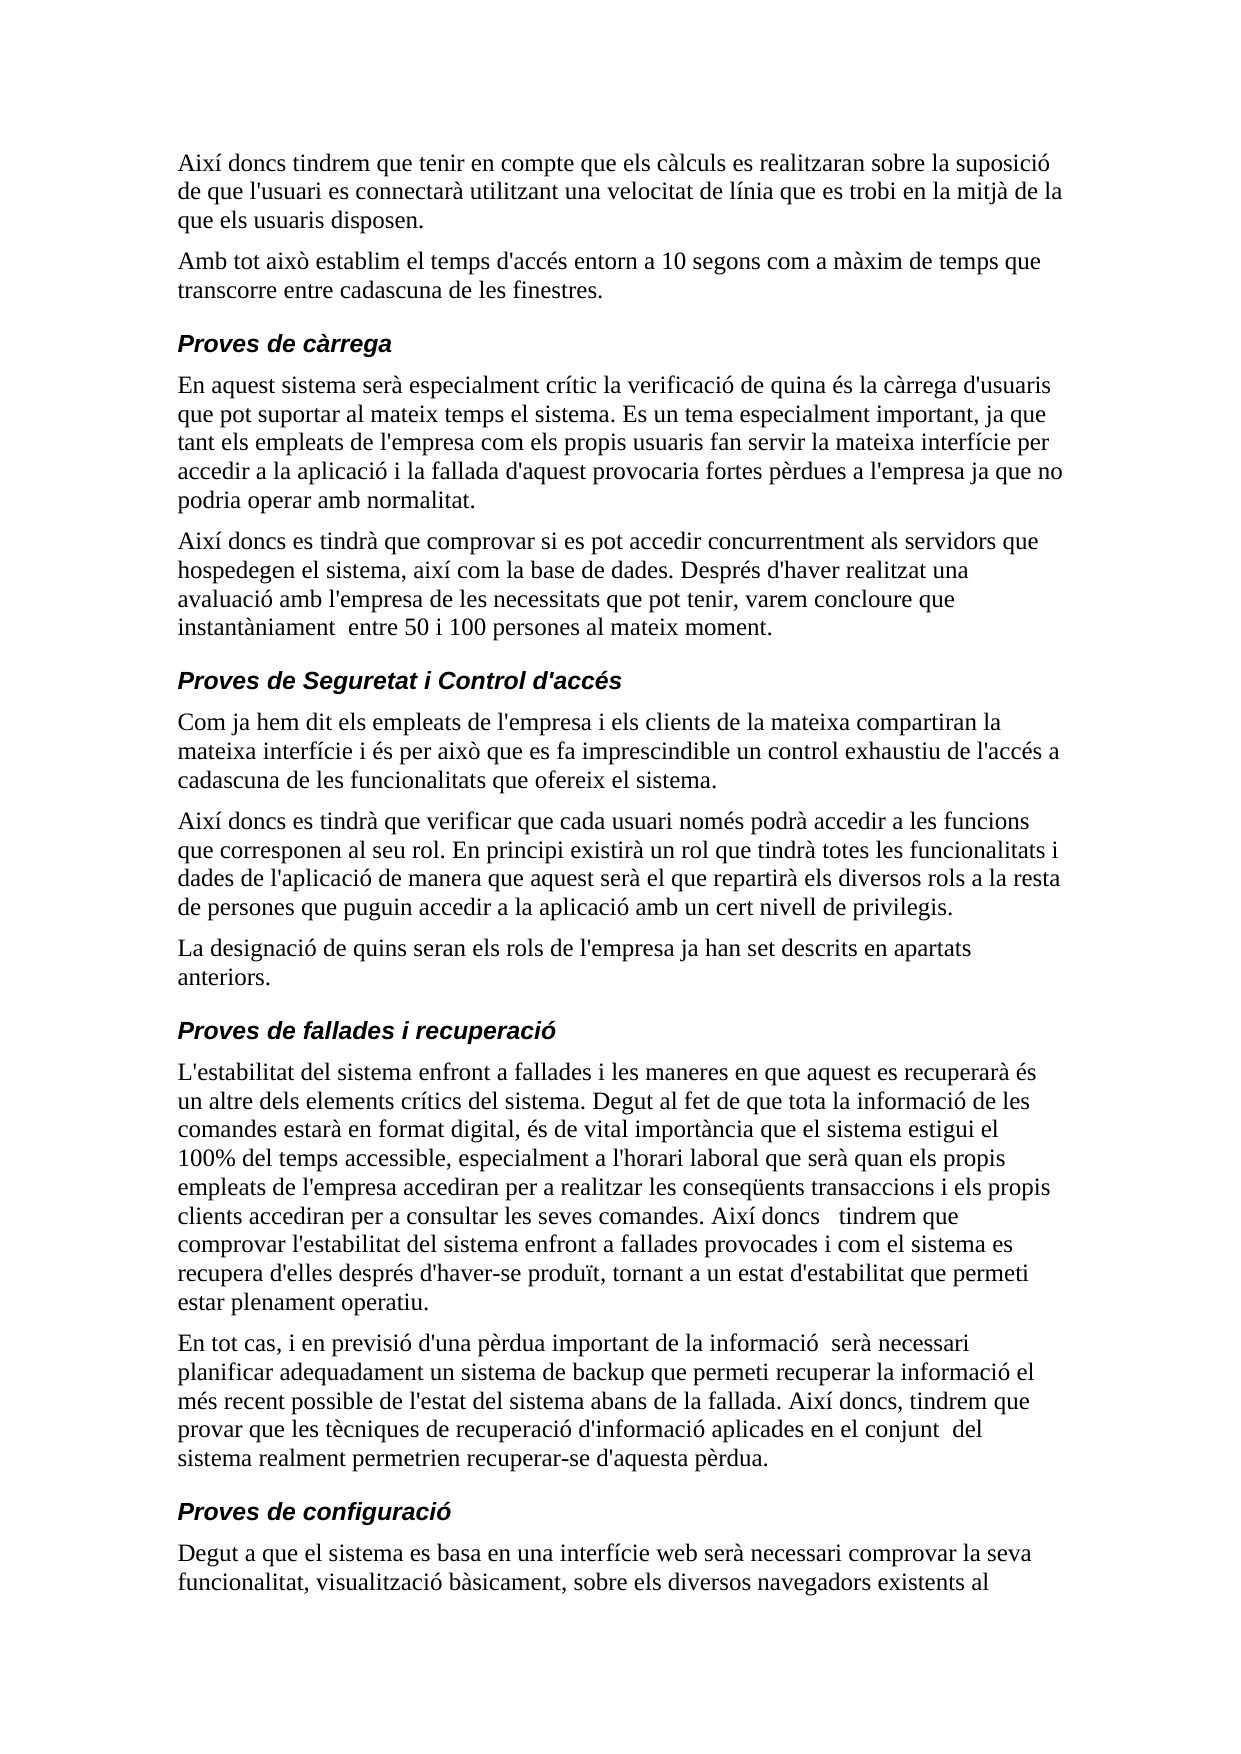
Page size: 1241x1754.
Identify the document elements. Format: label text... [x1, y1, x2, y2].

subtitle Proves de Seguretat i Control d'accés [177, 666, 1063, 695]
subtitle Proves de fallades i recuperació [177, 1016, 1063, 1044]
text En tot cas, i en previsió d'una pèrdua important de la informació serà necessari planificar adequadament un sistema de backup que permeti recuperar la informació el més recent possible de l'estat del sistema abans de la fallada. Així doncs, tindrem que provar que les tècniques de recuperació d'informació aplicades en el conjunt del sistema realment permetrien recuperar-se d'aquesta pèrdua. [177, 1328, 1063, 1472]
text En aquest sistema serà especialment crític la verificació de quina és la càrrega d'usuaris que pot suportar al mateix temps el sistema. Es un tema especialment important, ja que tant els empleats de l'empresa com els propis usuaris fan servir la mateixa interfície per accedir a la aplicació i la fallada d'aquest provocaria fortes pèrdues a l'empresa ja que no podria operar amb normalitat. [177, 370, 1063, 514]
subtitle Proves de càrrega [177, 329, 1063, 357]
text L'estabilitat del sistema enfront a fallades i les maneres en que aquest es recuperarà és un altre dels elements crítics del sistema. Degut al fet de que tota la informació de les comandes estarà en format digital, és de vital importància que el sistema estigui el 100% del temps accessible, especialment a l'horari laboral que serà quan els propis empleats de l'empresa accediran per a realitzar les conseqüents transaccions i els propis clients accediran per a consultar les seves comandes. Així doncs tindrem que comprovar l'estabilitat del sistema enfront a fallades provocades i com el sistema es recupera d'elles després d'haver-se produït, tornant a un estat d'estabilitat que permeti estar plenament operatiu. [177, 1057, 1063, 1316]
text Així doncs tindrem que tenir en compte que els càlculs es realitzaran sobre la suposició de que l'usuari es connectarà utilitzant una velocitat de línia que es trobi en la mitjà de la que els usuaris disposen. [177, 148, 1063, 234]
text Com ja hem dit els empleats de l'empresa i els clients de la mateixa compartiran la mateixa interfície i és per això que es fa imprescindible un control exhaustiu de l'accés a cadascuna de les funcionalitats que ofereix el sistema. [177, 707, 1063, 793]
text Així doncs es tindrà que comprovar si es pot accedir concurrentment als servidors que hospedegen el sistema, així com la base de dades. Després d'haver realitzat una avaluació amb l'empresa de les necessitats que pot tenir, varem concloure que instantàniament entre 50 i 100 persones al mateix moment. [177, 526, 1063, 641]
text Així doncs es tindrà que verificar que cada usuari només podrà accedir a les funcions que corresponen al seu rol. En principi existirà un rol que tindrà totes les funcionalitats i dades de l'aplicació de manera que aquest serà el que repartirà els diversos rols a la resta de persones que puguin accedir a la aplicació amb un cert nivell de privilegis. [177, 806, 1063, 921]
subtitle Proves de configuració [177, 1497, 1063, 1526]
text Amb tot això establim el temps d'accés entorn a 10 segons com a màxim de temps que transcorre entre cadascuna de les finestres. [177, 246, 1063, 304]
text La designació de quins seran els rols de l'empresa ja han set descrits en apartats anteriors. [177, 933, 1063, 991]
text Degut a que el sistema es basa en una interfície web serà necessari comprovar la seva funcionalitat, visualització bàsicament, sobre els diversos navegadors existents al [177, 1538, 1063, 1596]
